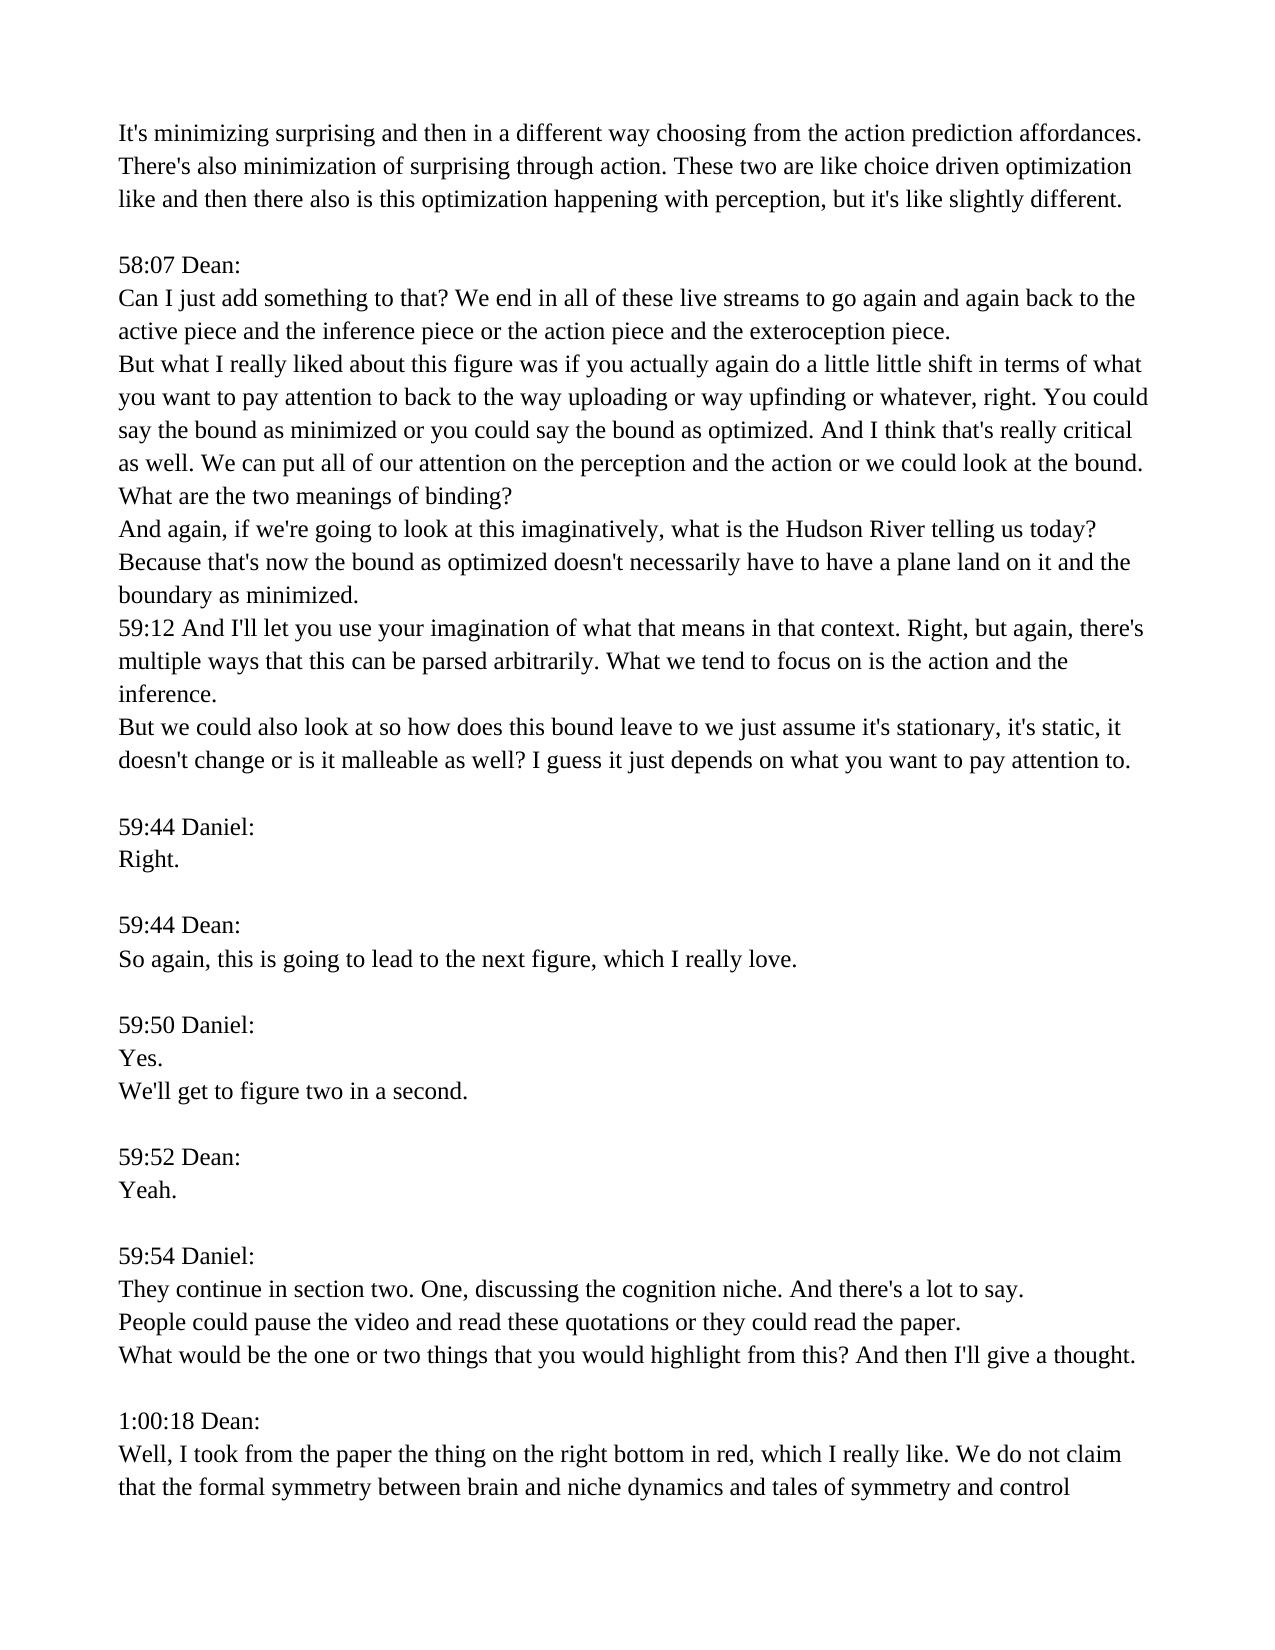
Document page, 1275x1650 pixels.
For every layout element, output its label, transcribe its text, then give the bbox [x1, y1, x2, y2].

text 59:52 Dean: [118, 1142, 1157, 1171]
text 59:44 Daniel: [118, 812, 1157, 840]
text People could pause the video and read these quotations or they could read the paper. [118, 1307, 1157, 1336]
text But we could also look at so how does this bound leave to we just assume it's stationary, it's static, it doesn't change or is it malleable as well? I guess it just depends on what you want to pay attention to. [118, 712, 1157, 774]
text So again, this is going to lead to the next figure, which I really love. [118, 944, 1157, 972]
text 59:12 And I'll let you use your imagination of what that means in that context. Right, but again, there's multiple ways that this can be parsed arbitrarily. What we tend to focus on is the action and the inference. [118, 613, 1157, 708]
text It's minimizing surprising and then in a different way choosing from the action prediction affordances. There's also minimization of surprising through action. These two are like choice driven optimization like and then there also is this optimization happening with perception, but it's like slightly different. [118, 118, 1157, 213]
text They continue in section two. One, discussing the cognition niche. And there's a lot to say. [118, 1274, 1157, 1303]
text 59:50 Daniel: [118, 1010, 1157, 1038]
text Can I just add something to that? We end in all of these live streams to go again and again back to the active piece and the inference piece or the action piece and the exteroception piece. [118, 283, 1157, 345]
text 1:00:18 Dean: [118, 1406, 1157, 1435]
text And again, if we're going to look at this imaginatively, what is the Hudson River telling us today? Because that's now the bound as optimized doesn't necessarily have to have a plane land on it and the boundary as minimized. [118, 514, 1157, 609]
text But what I really liked about this figure was if you actually again do a little little shift in terms of what you want to pay attention to back to the way uploading or way upfinding or whatever, right. You could say the bound as minimized or you could say the bound as optimized. And I think that's really critical as well. We can put all of our attention on the perception and the action or we could look at the bound. What are the two meanings of binding? [118, 349, 1157, 510]
text 58:07 Dean: [118, 250, 1157, 279]
text We'll get to figure two in a second. [118, 1076, 1157, 1104]
text What would be the one or two things that you would highlight from this? And then I'll give a thought. [118, 1340, 1157, 1369]
text Right. [118, 844, 1157, 873]
text Well, I took from the paper the thing on the right bottom in red, which I really like. We do not claim that the formal symmetry between brain and niche dynamics and tales of symmetry and control [118, 1439, 1157, 1501]
text Yeah. [118, 1175, 1157, 1203]
text 59:54 Daniel: [118, 1241, 1157, 1269]
text Yes. [118, 1043, 1157, 1071]
text 59:44 Dean: [118, 911, 1157, 939]
